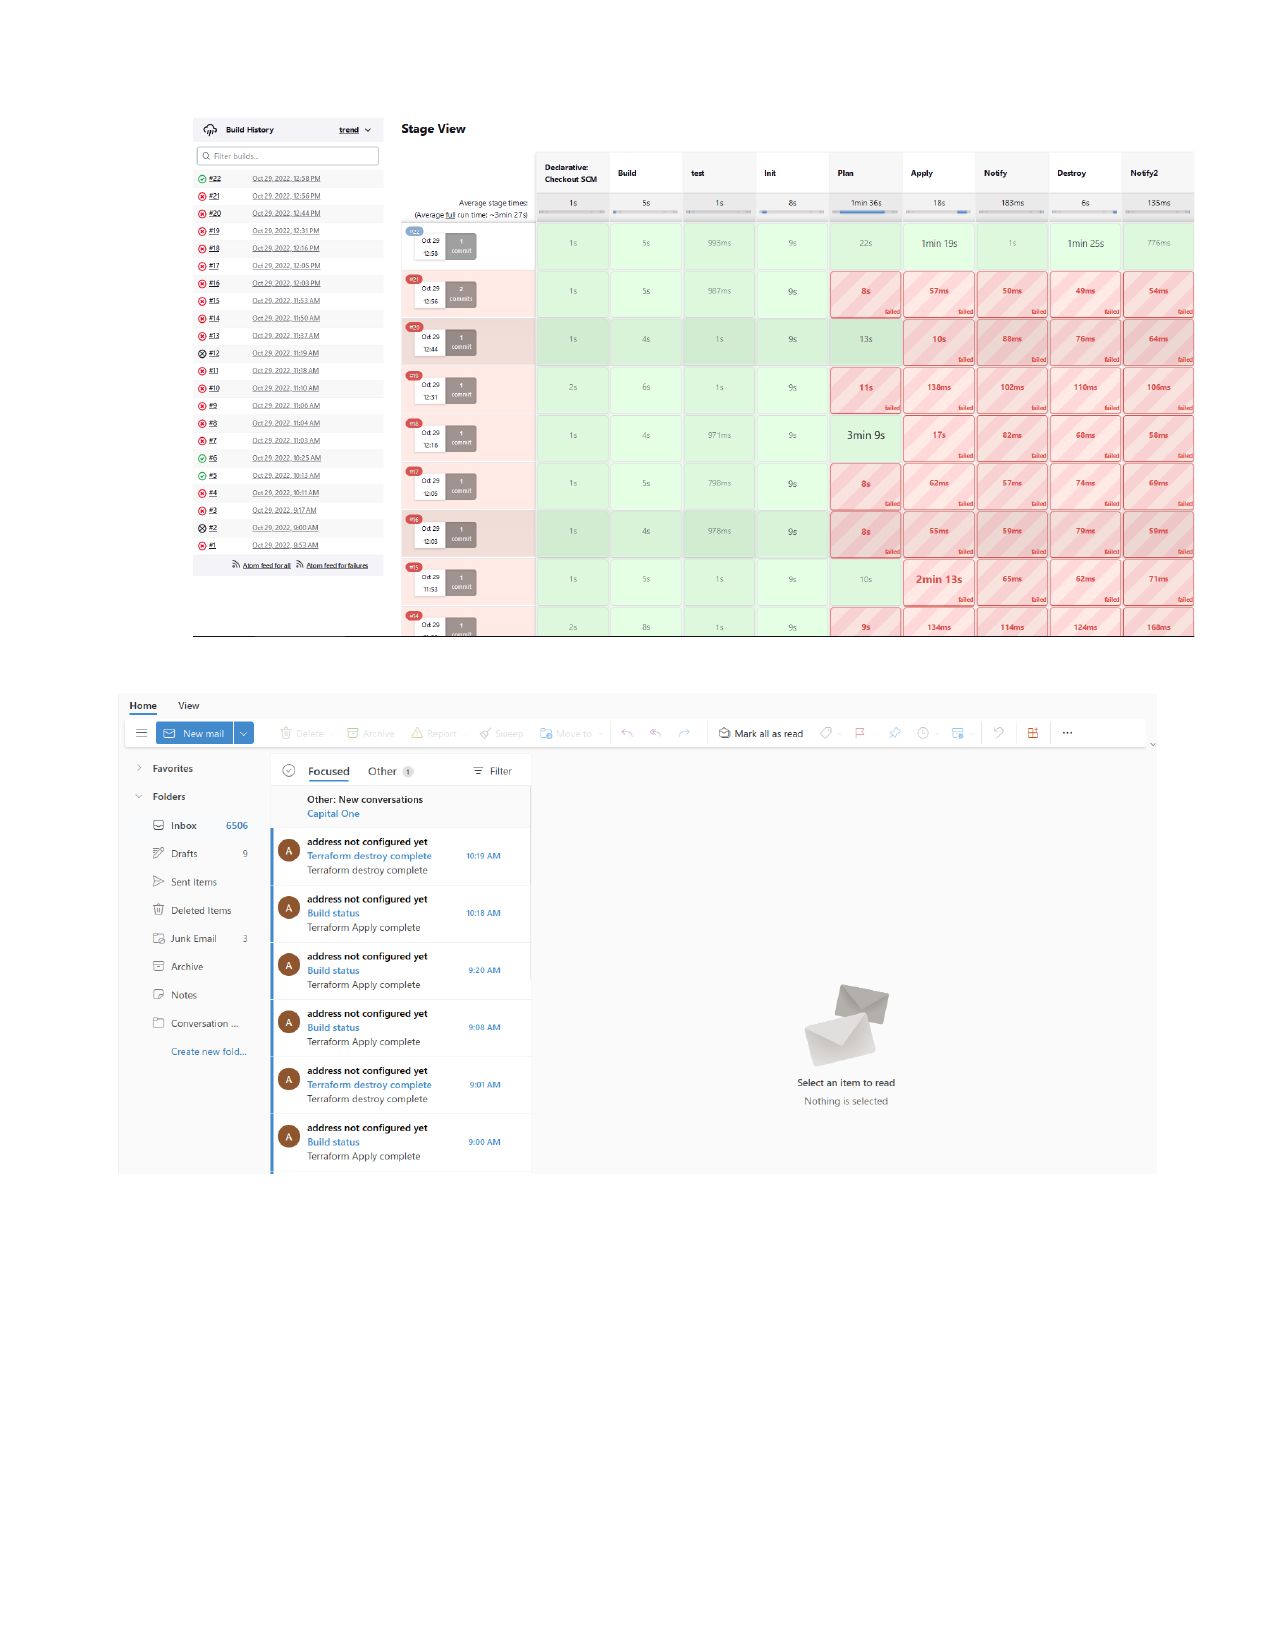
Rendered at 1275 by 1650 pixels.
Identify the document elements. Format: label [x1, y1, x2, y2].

picture [118, 693, 1157, 1174]
picture [193, 118, 1195, 637]
